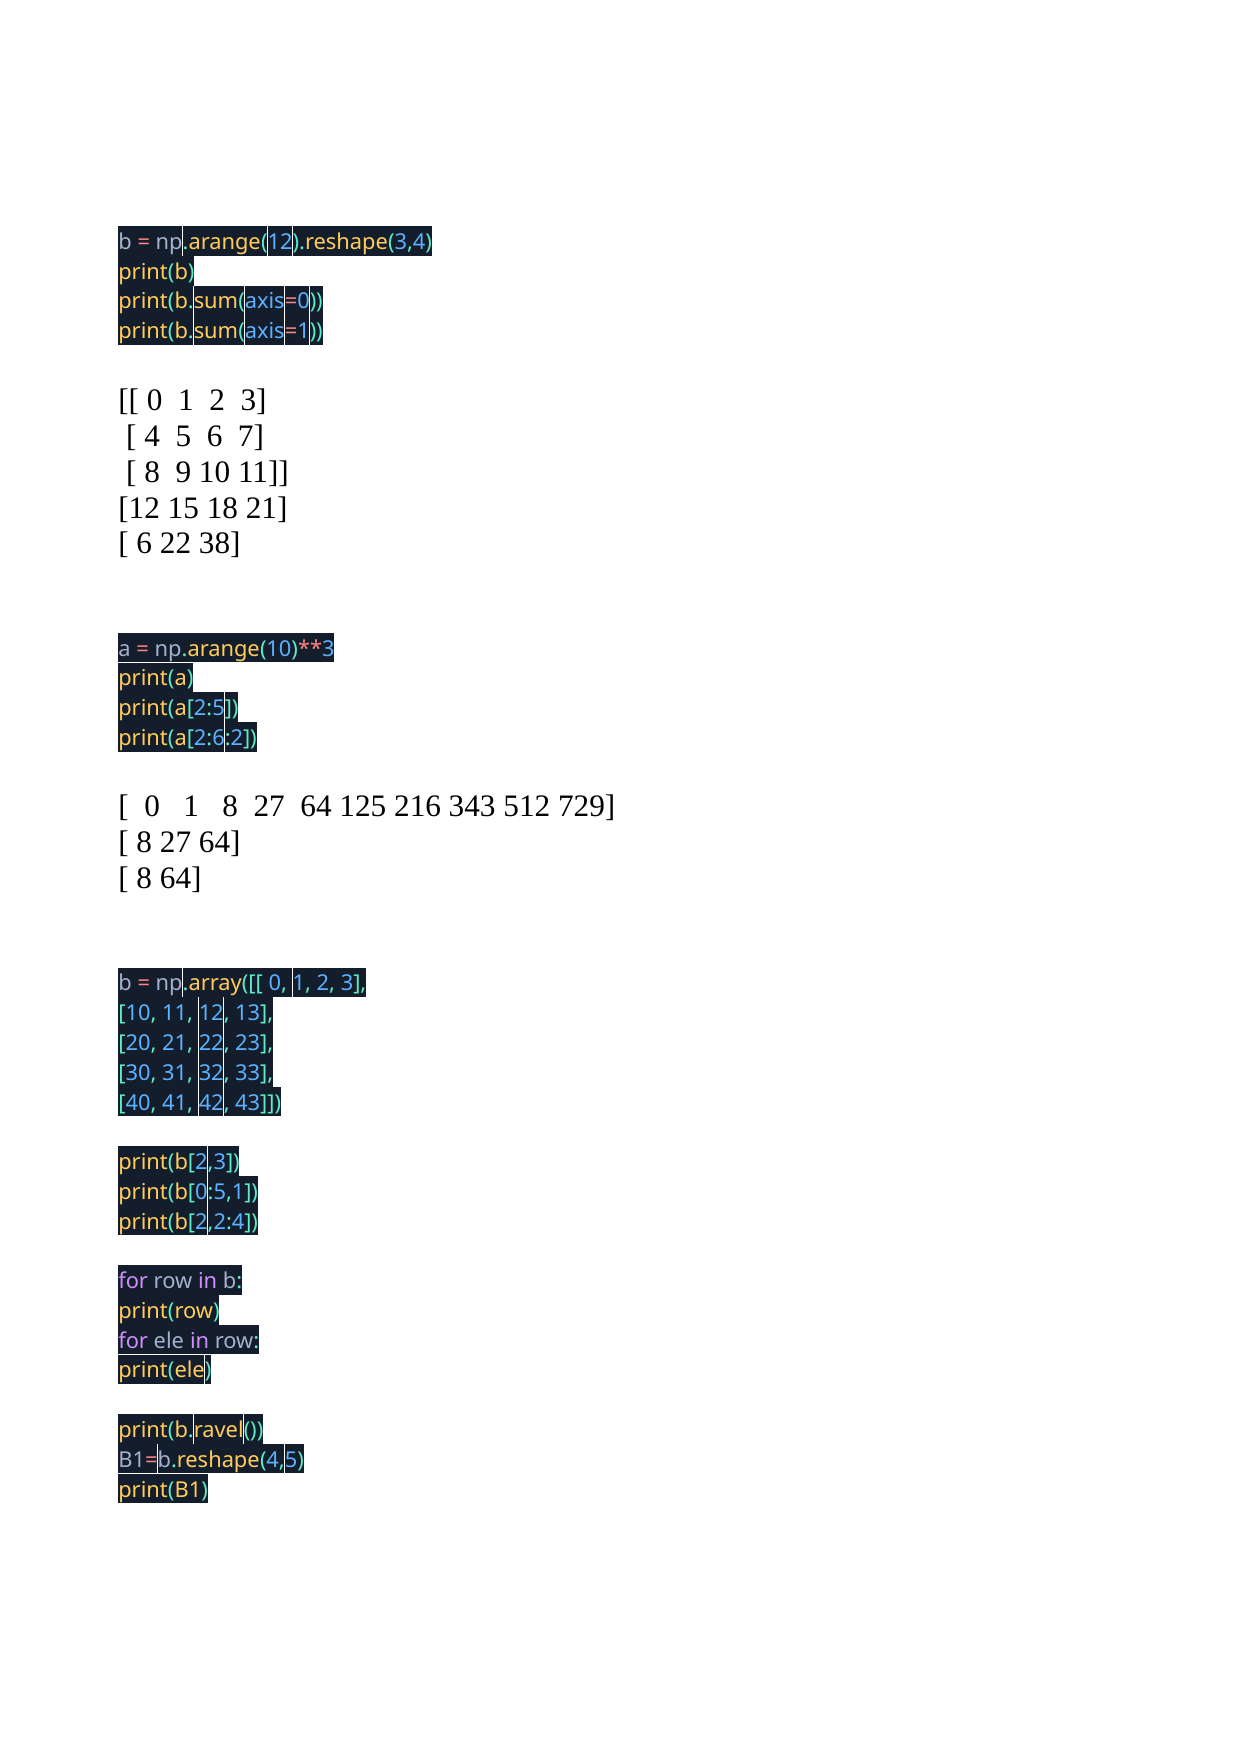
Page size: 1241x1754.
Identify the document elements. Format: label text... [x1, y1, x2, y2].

text B1=b.reshape(4,5) [118, 1444, 1122, 1473]
text for row in b: [118, 1265, 1122, 1295]
text print(a) [118, 662, 1122, 692]
text print(b) [118, 256, 1122, 286]
text [ 0 1 8 27 64 125 216 343 512 729] [118, 788, 1122, 824]
text [[ 0 1 2 3] [118, 381, 1122, 417]
text print(b[2,3]) [118, 1146, 1122, 1176]
text b = np.arange(12).reshape(3,4) [118, 226, 1122, 256]
text [40, 41, 42, 43]]) [118, 1087, 1122, 1116]
text [ 8 27 64] [118, 824, 1122, 859]
text [10, 11, 12, 13], [118, 997, 1122, 1027]
text [20, 21, 22, 23], [118, 1027, 1122, 1057]
text print(row) [118, 1295, 1122, 1325]
text print(a[2:6:2]) [118, 722, 1122, 752]
text print(b.sum(axis=0)) [118, 286, 1122, 315]
text print(a[2:5]) [118, 692, 1122, 722]
text [ 8 9 10 11]] [118, 453, 1122, 489]
text b = np.array([[ 0, 1, 2, 3], [118, 967, 1122, 997]
text [ 6 22 38] [118, 525, 1122, 561]
text for ele in row: [118, 1325, 1122, 1354]
text print(b.ravel()) [118, 1414, 1122, 1444]
text print(ele) [118, 1354, 1122, 1384]
text print(b[2,2:4]) [118, 1206, 1122, 1235]
text a = np.arange(10)**3 [118, 633, 1122, 662]
text print(B1) [118, 1473, 1122, 1503]
text [ 4 5 6 7] [118, 417, 1122, 453]
text [ 8 64] [118, 859, 1122, 896]
text print(b.sum(axis=1)) [118, 315, 1122, 345]
text [30, 31, 32, 33], [118, 1057, 1122, 1087]
text print(b[0:5,1]) [118, 1176, 1122, 1206]
text [12 15 18 21] [118, 489, 1122, 525]
